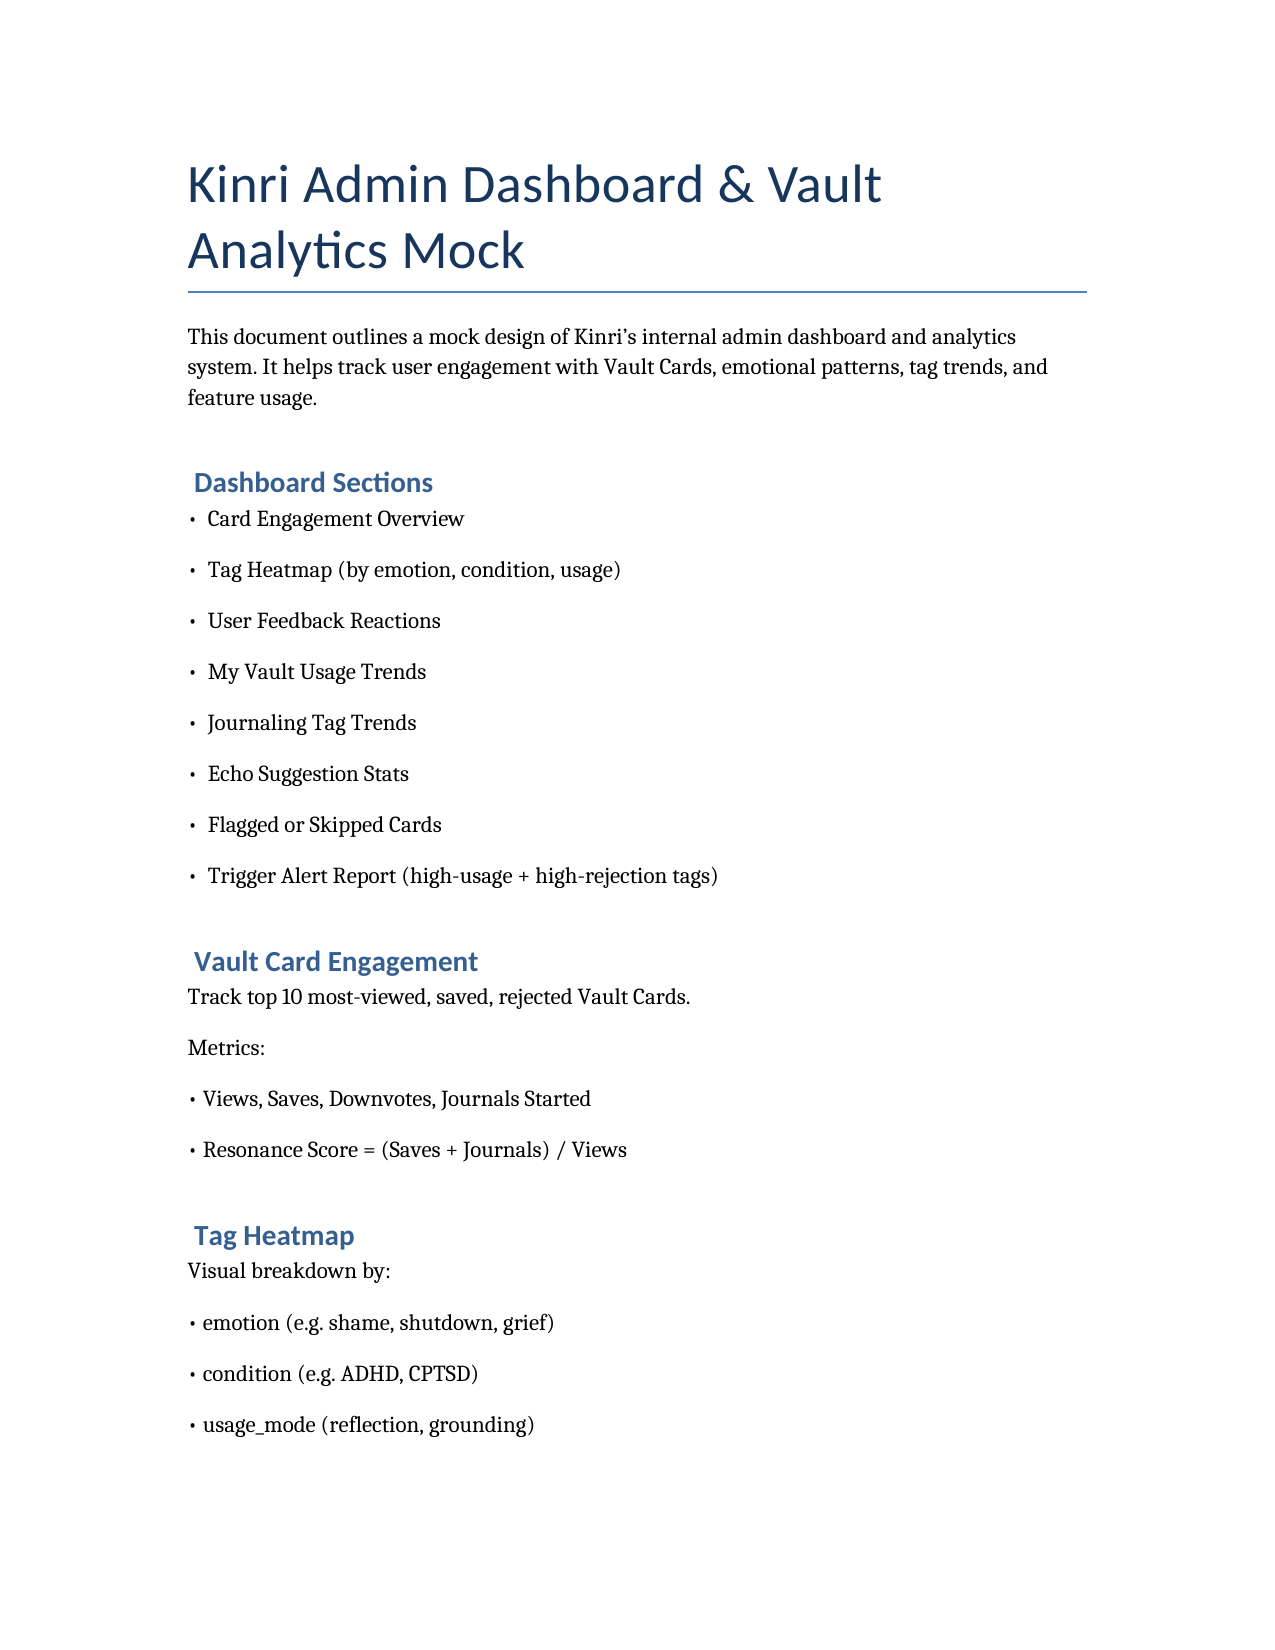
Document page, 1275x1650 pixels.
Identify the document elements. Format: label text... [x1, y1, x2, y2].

text • Tag Heatmap (by emotion, condition, usage) [187, 557, 1087, 583]
title Kinri Admin Dashboard & Vault Analytics Mock [187, 150, 1087, 293]
text • emotion (e.g. shame, shutdown, grief) [187, 1309, 1087, 1336]
text Metrics: [187, 1035, 1087, 1061]
subtitle Vault Card Engagement [187, 943, 1087, 979]
text • My Vault Usage Trends [187, 659, 1087, 685]
text • Journaling Tag Trends [187, 710, 1087, 736]
subtitle Dashboard Sections [187, 464, 1087, 500]
text • Echo Suggestion Stats [187, 761, 1087, 787]
text • usage_mode (reflection, grounding) [187, 1411, 1087, 1438]
text • Views, Saves, Downvotes, Journals Started [187, 1086, 1087, 1112]
text • User Feedback Reactions [187, 608, 1087, 634]
text • condition (e.g. ADHD, CPTSD) [187, 1360, 1087, 1387]
text • Resonance Score = (Saves + Journals) / Views [187, 1137, 1087, 1163]
text • Card Engagement Overview [187, 506, 1087, 532]
text • Trigger Alert Report (high-usage + high-rejection tags) [187, 863, 1087, 889]
subtitle Tag Heatmap [187, 1217, 1087, 1253]
text Track top 10 most-viewed, saved, rejected Vault Cards. [187, 984, 1087, 1010]
text This document outlines a mock design of Kinri’s internal admin dashboard and analytics system. It helps track user engagement with Vault Cards, emotional patterns, tag trends, and feature usage. [187, 324, 1087, 411]
text Visual breakdown by: [187, 1258, 1087, 1284]
text • Flagged or Skipped Cards [187, 812, 1087, 838]
